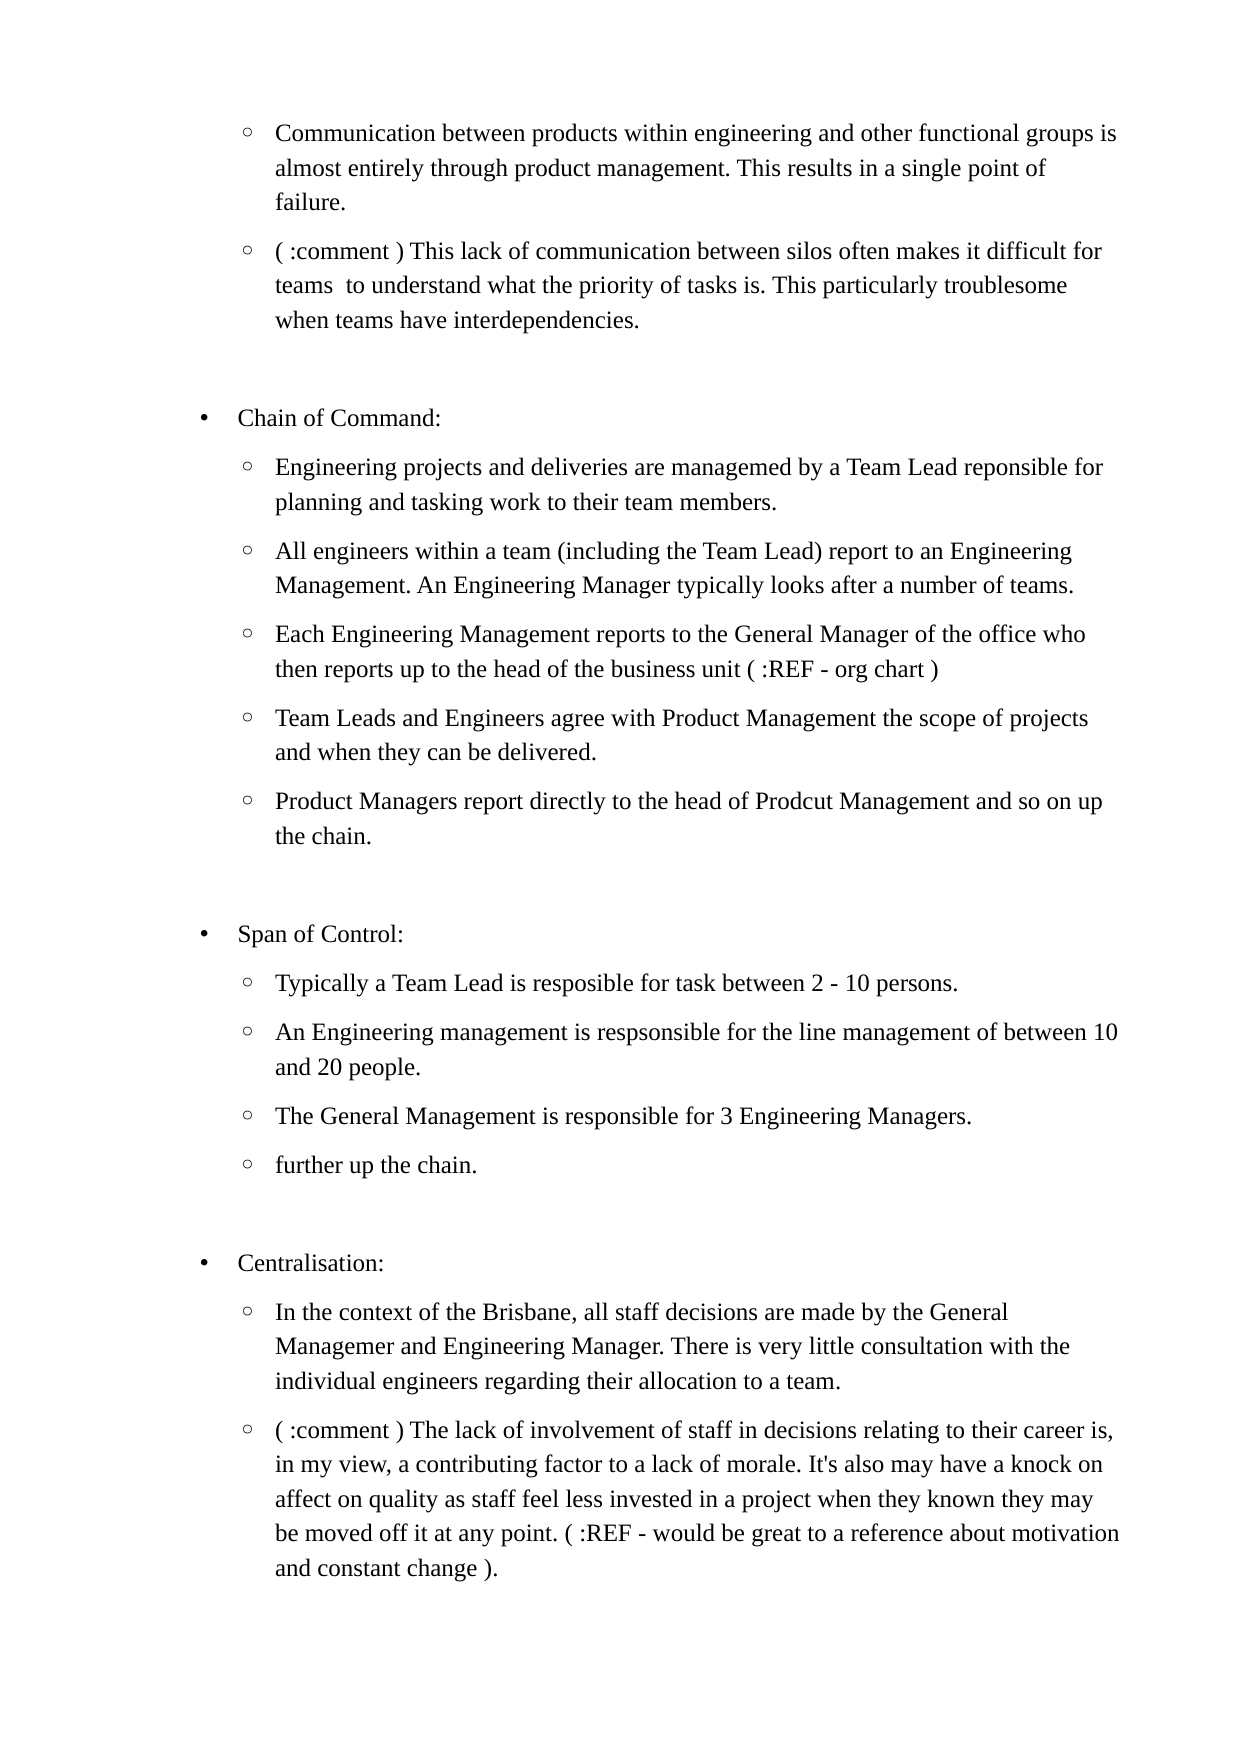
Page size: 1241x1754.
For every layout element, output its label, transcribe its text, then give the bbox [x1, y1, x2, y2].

list Chain of Command: [200, 403, 1122, 432]
list An Engineering management is respsonsible for the line management of between 10 and 20 people. [237, 1017, 1122, 1080]
list In the context of the Brisbane, all staff decisions are made by the General Managemer and Engineering Manager. There is very little consultation with the individual engineers regarding their allocation to a team. [237, 1297, 1122, 1395]
list further up the chain. [237, 1150, 1122, 1178]
list Engineering projects and deliveries are managemed by a Team Lead reponsible for planning and tasking work to their team members. [237, 452, 1122, 516]
list ( :comment ) The lack of involvement of staff in decisions relating to their career is, in my view, a contributing factor to a lack of morale. It's also may have a knock on affect on quality as staff feel less invested in a project when they known they may be moved off it at any point. ( :REF - would be great to a reference about motivation and constant change ). [237, 1415, 1122, 1582]
list Product Managers report directly to the head of Prodcut Management and so on up the chain. [237, 786, 1122, 850]
list Each Engineering Management reports to the General Manager of the office who then reports up to the head of the business unit ( :REF - org chart ) [237, 619, 1122, 683]
list ( :comment ) This lack of communication between silos often makes it difficult for teams to understand what the priority of tasks is. This particularly troublesome when teams have interdependencies. [237, 236, 1122, 334]
list Team Leads and Engineers agree with Product Management the scope of projects and when they can be delivered. [237, 703, 1122, 766]
list Communication between products within engineering and other functional groups is almost entirely through product management. This results in a single point of failure. [237, 118, 1122, 216]
list Span of Control: [200, 919, 1122, 948]
list Typically a Team Lead is resposible for task between 2 - 10 persons. [237, 968, 1122, 997]
list All engineers within a team (including the Team Lead) report to an Engineering Management. An Engineering Manager typically looks after a number of teams. [237, 536, 1122, 599]
list The General Management is responsible for 3 Engineering Managers. [237, 1101, 1122, 1129]
list Centralisation: [200, 1248, 1122, 1277]
